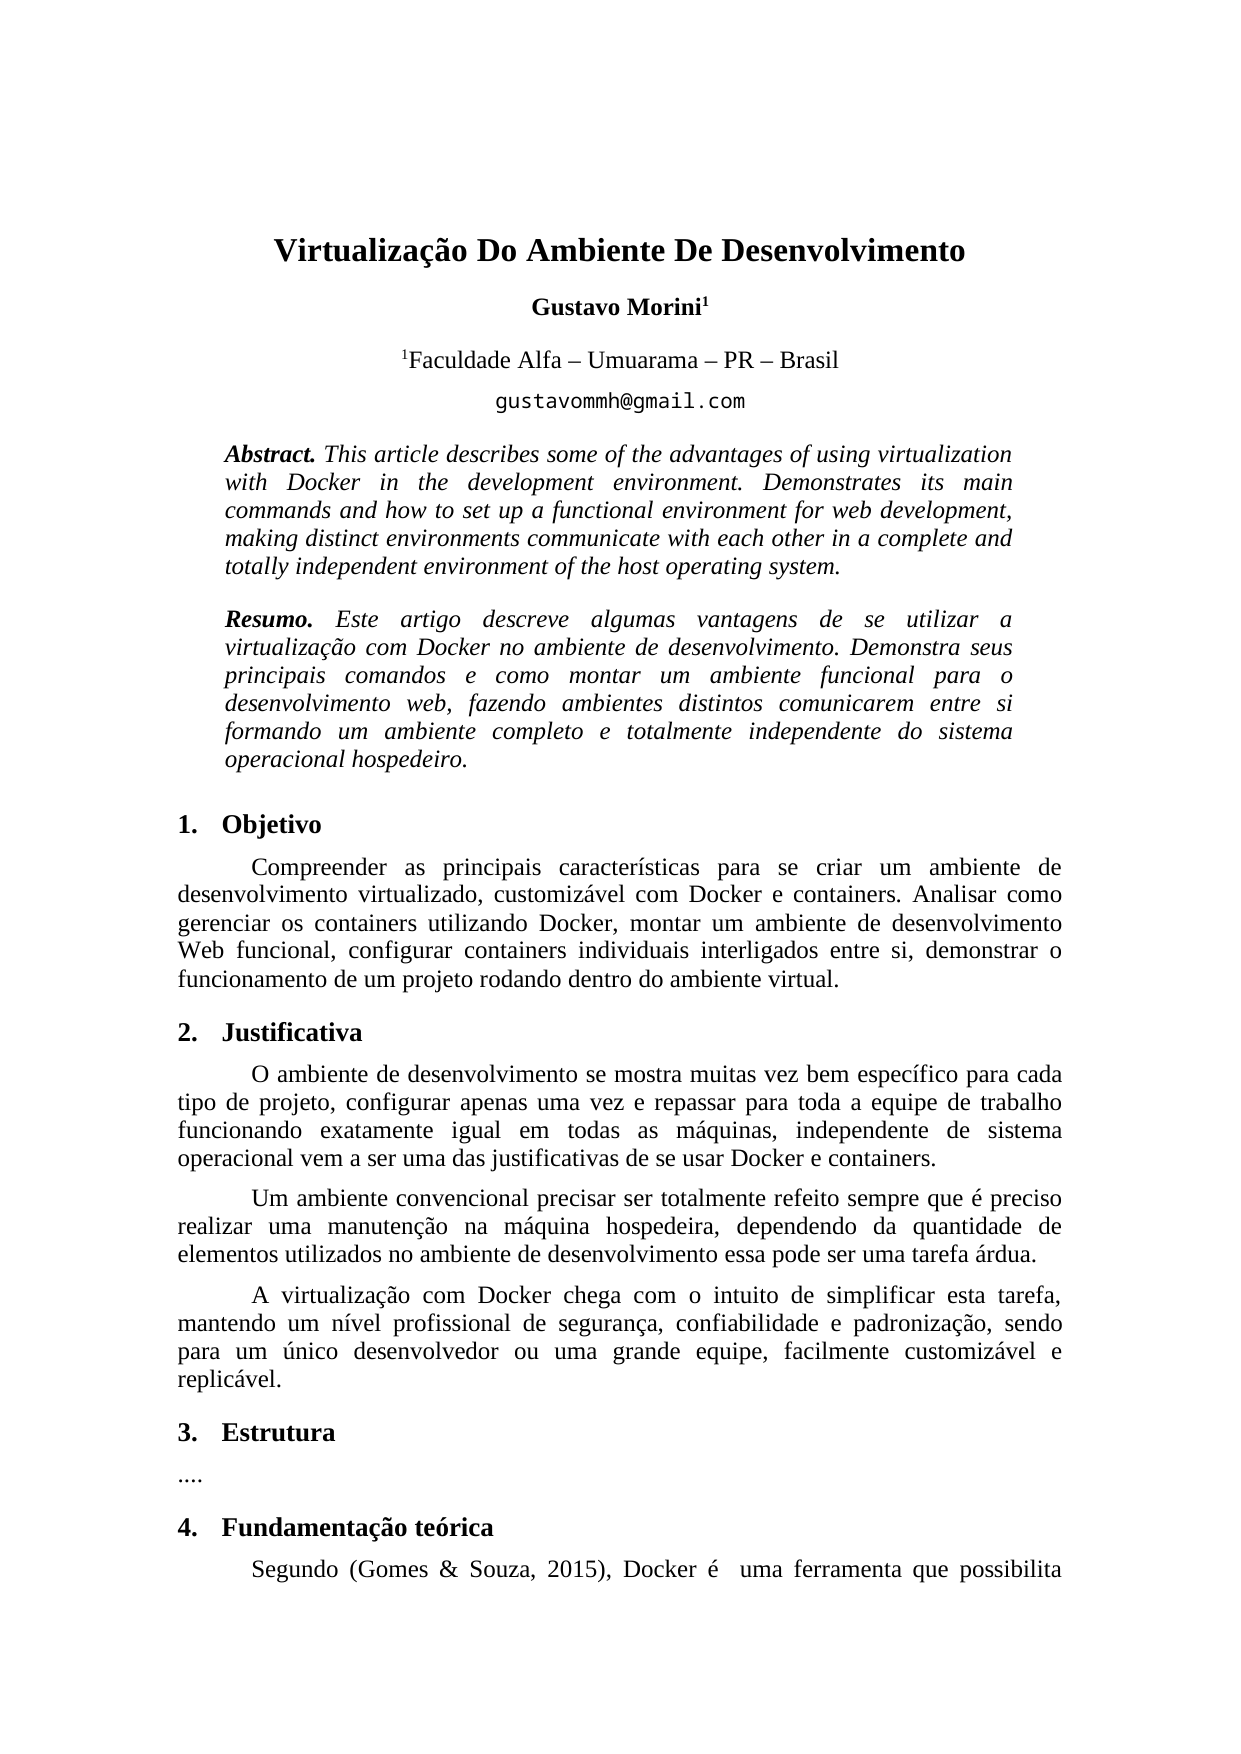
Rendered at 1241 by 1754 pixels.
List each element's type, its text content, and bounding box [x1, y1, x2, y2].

text Um ambiente convencional precisar ser totalmente refeito sempre que é preciso realizar uma manutenção na máquina hospedeira, dependendo da quantidade de elementos utilizados no ambiente de desenvolvimento essa pode ser uma tarefa árdua. [177, 1184, 1063, 1268]
title Virtualização Do Ambiente De Desenvolvimento [177, 231, 1063, 268]
title Objetivo [177, 810, 1063, 840]
text Gustavo Morini1 [177, 293, 1063, 321]
text Abstract. This article describes some of the advantages of using virtualization with Docker in the development environment. Demonstrates its main commands and how to set up a functional environment for web development, making distinct environments communicate with each other in a complete and totally independent environment of the host operating system. [224, 440, 1016, 580]
text Segundo (Gomes & Souza, 2015), Docker é uma ferramenta que possibilita [177, 1555, 1063, 1583]
text .... [177, 1460, 1063, 1488]
title Fundamentação teórica [177, 1513, 1063, 1543]
title Justificativa [177, 1017, 1063, 1047]
text O ambiente de desenvolvimento se mostra muitas vez bem específico para cada tipo de projeto, configurar apenas uma vez e repassar para toda a equipe de trabalho funcionando exatamente igual em todas as máquinas, independente de sistema operacional vem a ser uma das justificativas de se usar Docker e containers. [177, 1060, 1063, 1172]
text gustavommh@gmail.com [177, 386, 1063, 415]
text A virtualização com Docker chega com o intuito de simplificar esta tarefa, mantendo um nível profissional de segurança, confiabilidade e padronização, sendo para um único desenvolvedor ou uma grande equipe, facilmente customizável e replicável. [177, 1281, 1063, 1393]
text Resumo. Este artigo descreve algumas vantagens de se utilizar a virtualização com Docker no ambiente de desenvolvimento. Demonstra seus principais comandos e como montar um ambiente funcional para o desenvolvimento web, fazendo ambientes distintos comunicarem entre si formando um ambiente completo e totalmente independente do sistema operacional hospedeiro. [224, 605, 1016, 773]
text Compreender as principais características para se criar um ambiente de desenvolvimento virtualizado, customizável com Docker e containers. Analisar como gerenciar os containers utilizando Docker, montar um ambiente de desenvolvimento Web funcional, configurar containers individuais interligados entre si, demonstrar o funcionamento de um projeto rodando dentro do ambiente virtual. [177, 852, 1063, 992]
text 1Faculdade Alfa – Umuarama – PR – Brasil [177, 346, 1063, 374]
title Estrutura [177, 1417, 1063, 1447]
